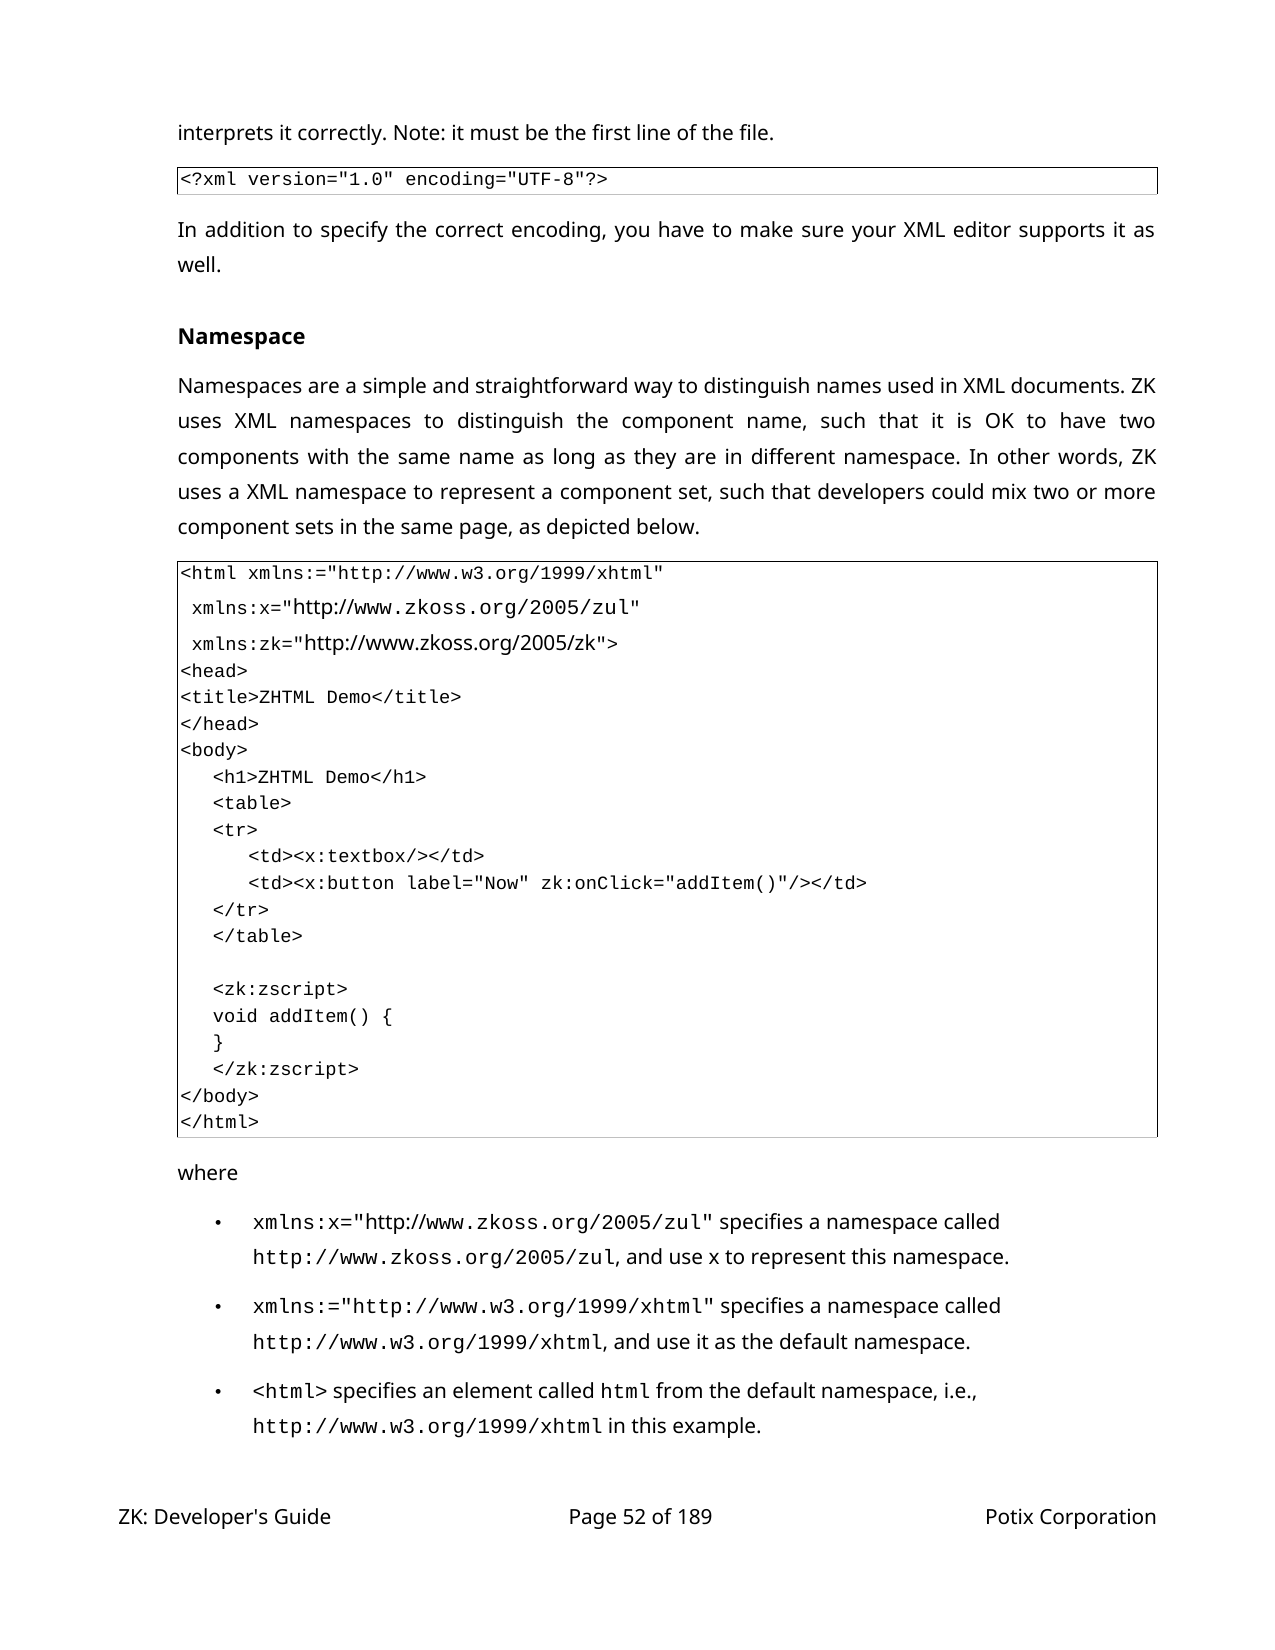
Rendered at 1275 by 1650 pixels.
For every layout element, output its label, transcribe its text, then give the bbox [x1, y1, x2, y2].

subtitle Namespace [177, 321, 1157, 351]
text <html xmlns:="http://www.w3.org/1999/xhtml" xmlns:x="http://www.zkoss.org/2005/zul" xmlns:zk="http://www.zkoss.org/2005/zk"> <head> <title>ZHTML Demo</title> </head> <body> <h1>ZHTML Demo</h1> <table> <tr> <td><x:textbox/></td> <td><x:button label="Now" zk:onClick="addItem()"/></td> </tr> </table> <zk:zscript> void addItem() { } </zk:zscript> </body> </html> [178, 562, 1157, 1137]
text Namespaces are a simple and straightforward way to distinguish names used in XML documents. ZK uses XML namespaces to distinguish the component name, such that it is OK to have two components with the same name as long as they are in different namespace. In other words, ZK uses a XML namespace to represent a component set, such that developers could mix two or more component sets in the same page, as depicted below. [177, 371, 1157, 541]
list <html> specifies an element called html from the default namespace, i.e., http://www.w3.org/1999/xhtml in this example. [215, 1376, 1157, 1440]
text In addition to specify the correct encoding, you have to make sure your XML editor supports it as well. [177, 215, 1157, 278]
text where [177, 1158, 1157, 1186]
list xmlns:="http://www.w3.org/1999/xhtml" specifies a namespace called http://www.w3.org/1999/xhtml, and use it as the default namespace. [215, 1291, 1157, 1356]
text <?xml version="1.0" encoding="UTF-8"?> [178, 168, 1157, 194]
text interprets it correctly. Note: it must be the first line of the file. [177, 118, 1157, 146]
list xmlns:x="http://www.zkoss.org/2005/zul" specifies a namespace called http://www.zkoss.org/2005/zul, and use x to represent this namespace. [215, 1207, 1157, 1271]
